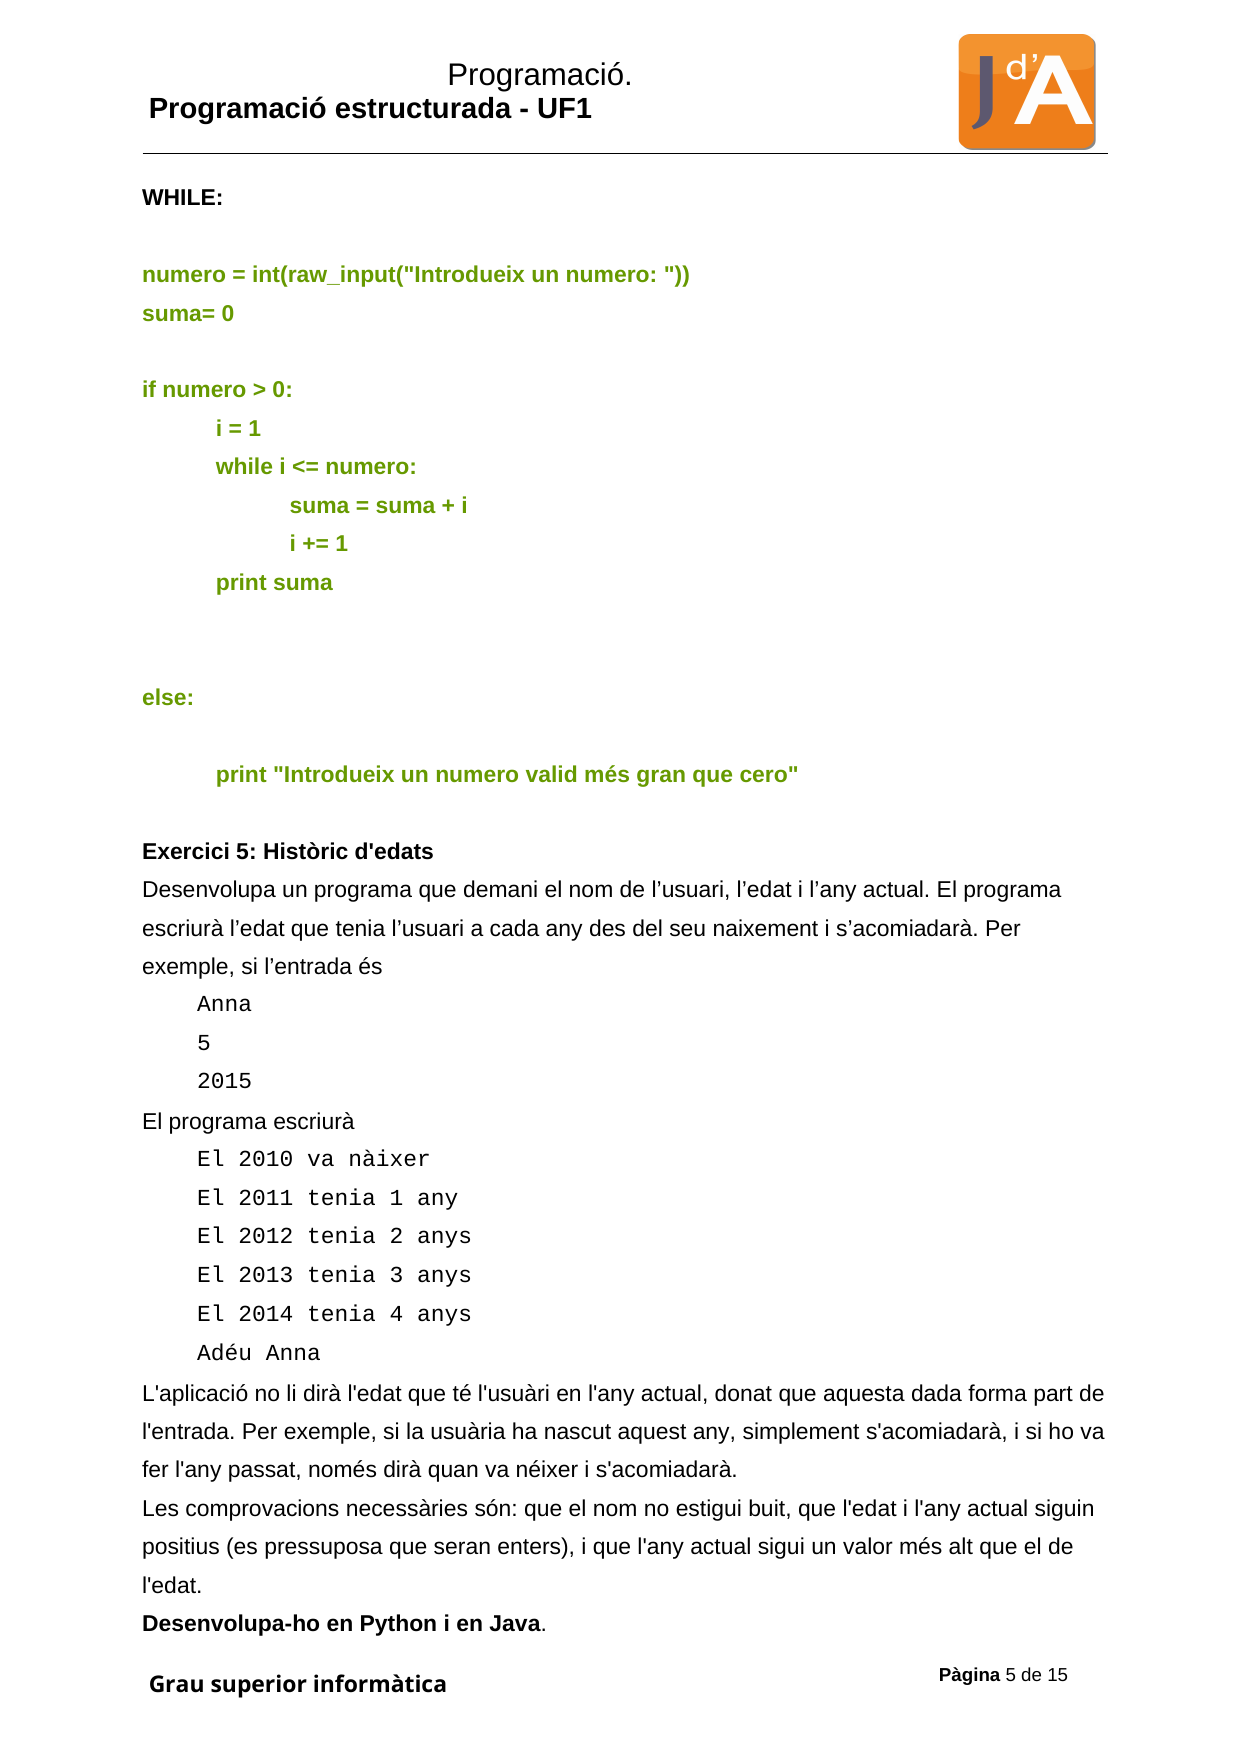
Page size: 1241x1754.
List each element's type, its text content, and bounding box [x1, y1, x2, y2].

text Desenvolupa un programa que demani el nom de l’usuari, l’edat i l’any actual. El programa escriurà l’edat que tenia l’usuari a cada any des del seu naixement i s’acomiadarà. Per exemple, si l’entrada és [142, 877, 1107, 979]
text Desenvolupa-ho en Python i en Java. [142, 1611, 1107, 1637]
text suma = suma + i [142, 492, 1107, 518]
text L'aplicació no li dirà l'edat que té l'usuàri en l'any actual, donat que aquesta dada forma part de l'entrada. Per exemple, si la usuària ha nascut aquest any, simplement s'acomiadarà, i si ho va fer l'any passat, només dirà quan va néixer i s'acomiadarà. [142, 1380, 1107, 1483]
text 5 [142, 1031, 1107, 1057]
text if numero > 0: [142, 377, 1107, 403]
text Les comprovacions necessàries són: que el nom no estigui buit, que l'edat i l'any actual siguin positius (es pressuposa que seran enters), i que l'any actual sigui un valor més alt que el de l'edat. [142, 1496, 1107, 1598]
text print suma [142, 569, 1107, 595]
text 2015 [142, 1070, 1107, 1096]
text El 2013 tenia 3 anys [142, 1264, 1107, 1290]
text i += 1 [142, 531, 1107, 557]
text El 2011 tenia 1 any [142, 1186, 1107, 1212]
text Exercici 5: Històric d'edats [142, 838, 1107, 864]
text El programa escriurà [142, 1109, 1107, 1134]
text while i <= numero: [142, 454, 1107, 480]
text El 2014 tenia 4 anys [142, 1303, 1107, 1328]
text Adéu Anna [142, 1341, 1107, 1367]
text i = 1 [142, 416, 1107, 441]
text WHILE: [142, 185, 1107, 211]
text numero = int(raw_input("Introdueix un numero: ")) [142, 262, 1107, 287]
text suma= 0 [142, 300, 1107, 326]
picture [958, 34, 1096, 150]
text El 2012 tenia 2 anys [142, 1225, 1107, 1251]
text El 2010 va nàixer [142, 1147, 1107, 1173]
text Anna [142, 992, 1107, 1018]
text else: [142, 685, 1107, 710]
text print "Introdueix un numero valid més gran que cero" [142, 762, 1107, 787]
